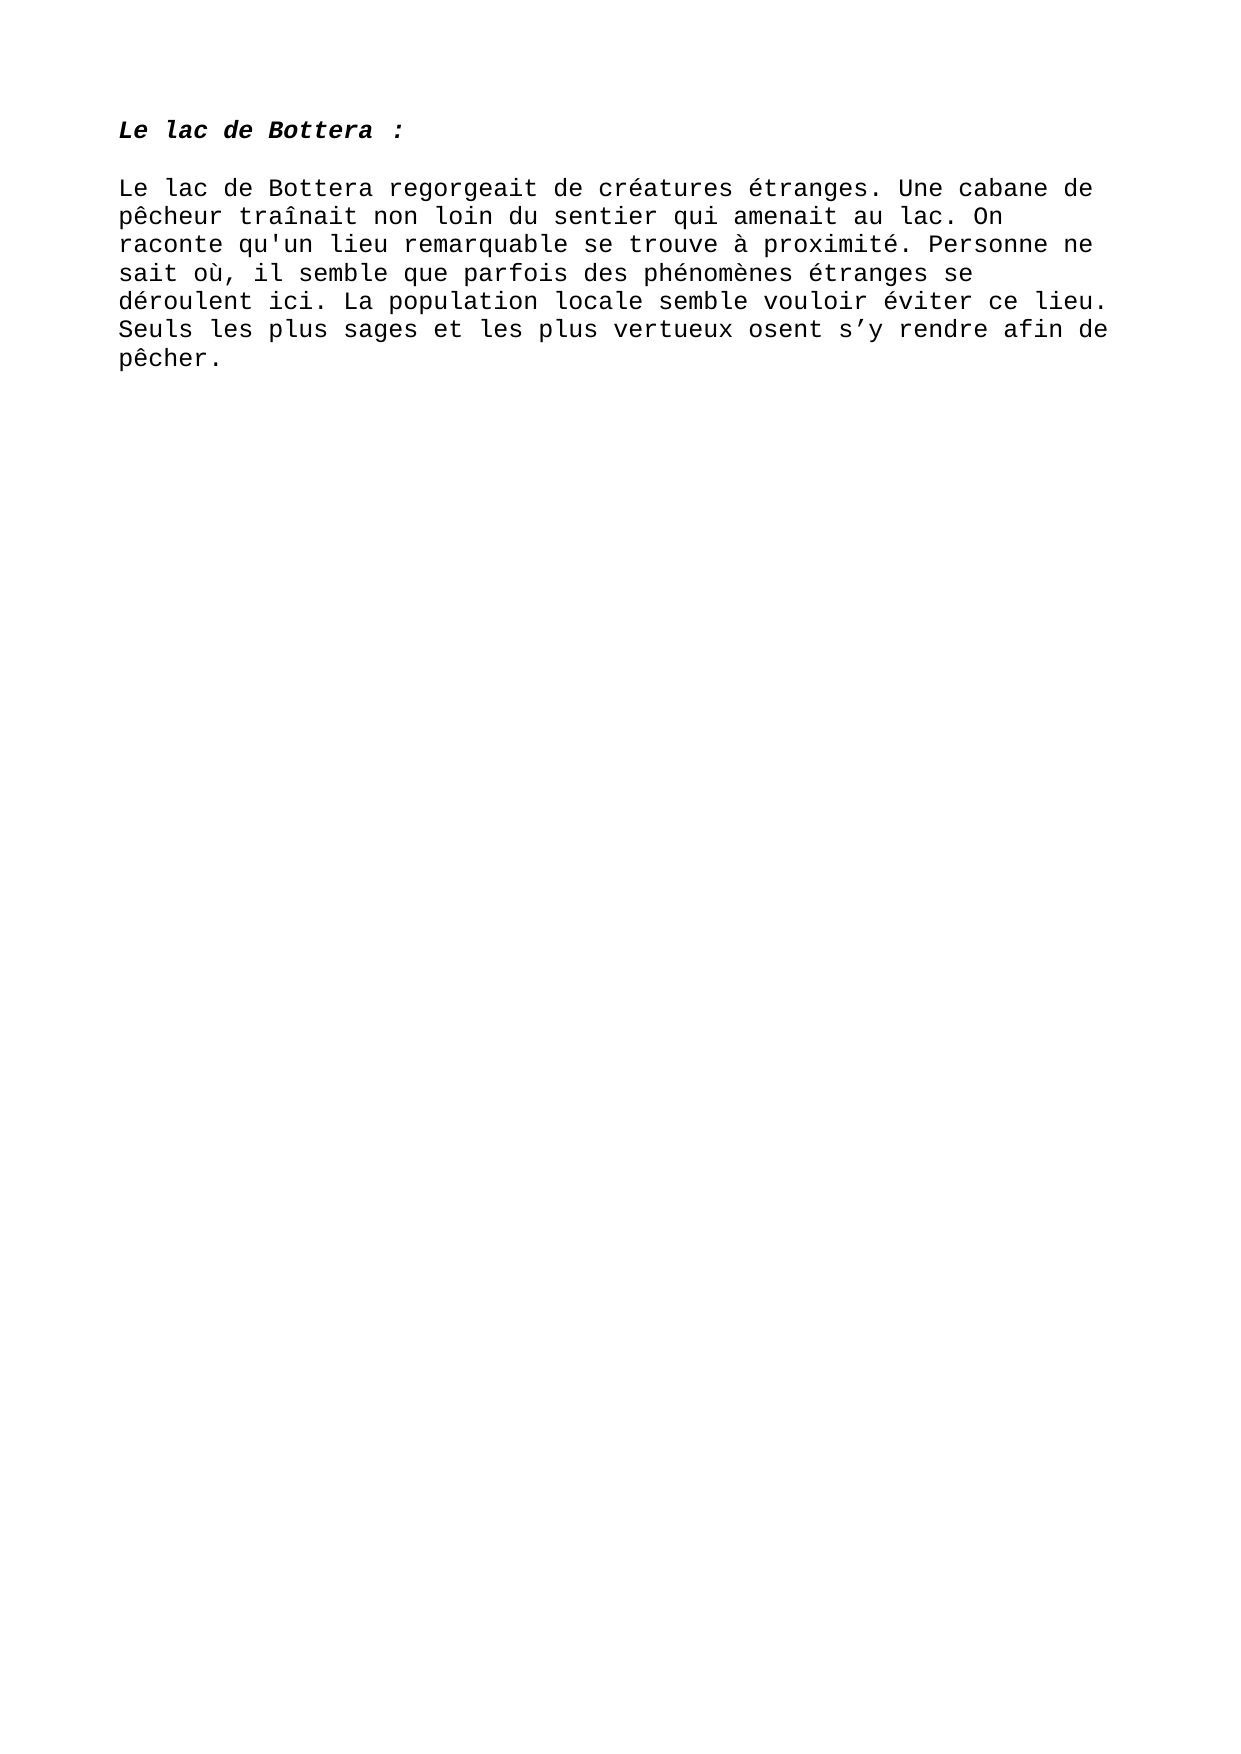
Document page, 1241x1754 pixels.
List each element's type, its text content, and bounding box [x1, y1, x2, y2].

text Le lac de Bottera regorgeait de créatures étranges. Une cabane de pêcheur traînait non loin du sentier qui amenait au lac. On raconte qu'un lieu remarquable se trouve à proximité. Personne ne sait où, il semble que parfois des phénomènes étranges se déroulent ici. La population locale semble vouloir éviter ce lieu. Seuls les plus sages et les plus vertueux osent s’y rendre afin de pêcher. [118, 175, 1122, 373]
text Le lac de Bottera : [118, 118, 1122, 146]
